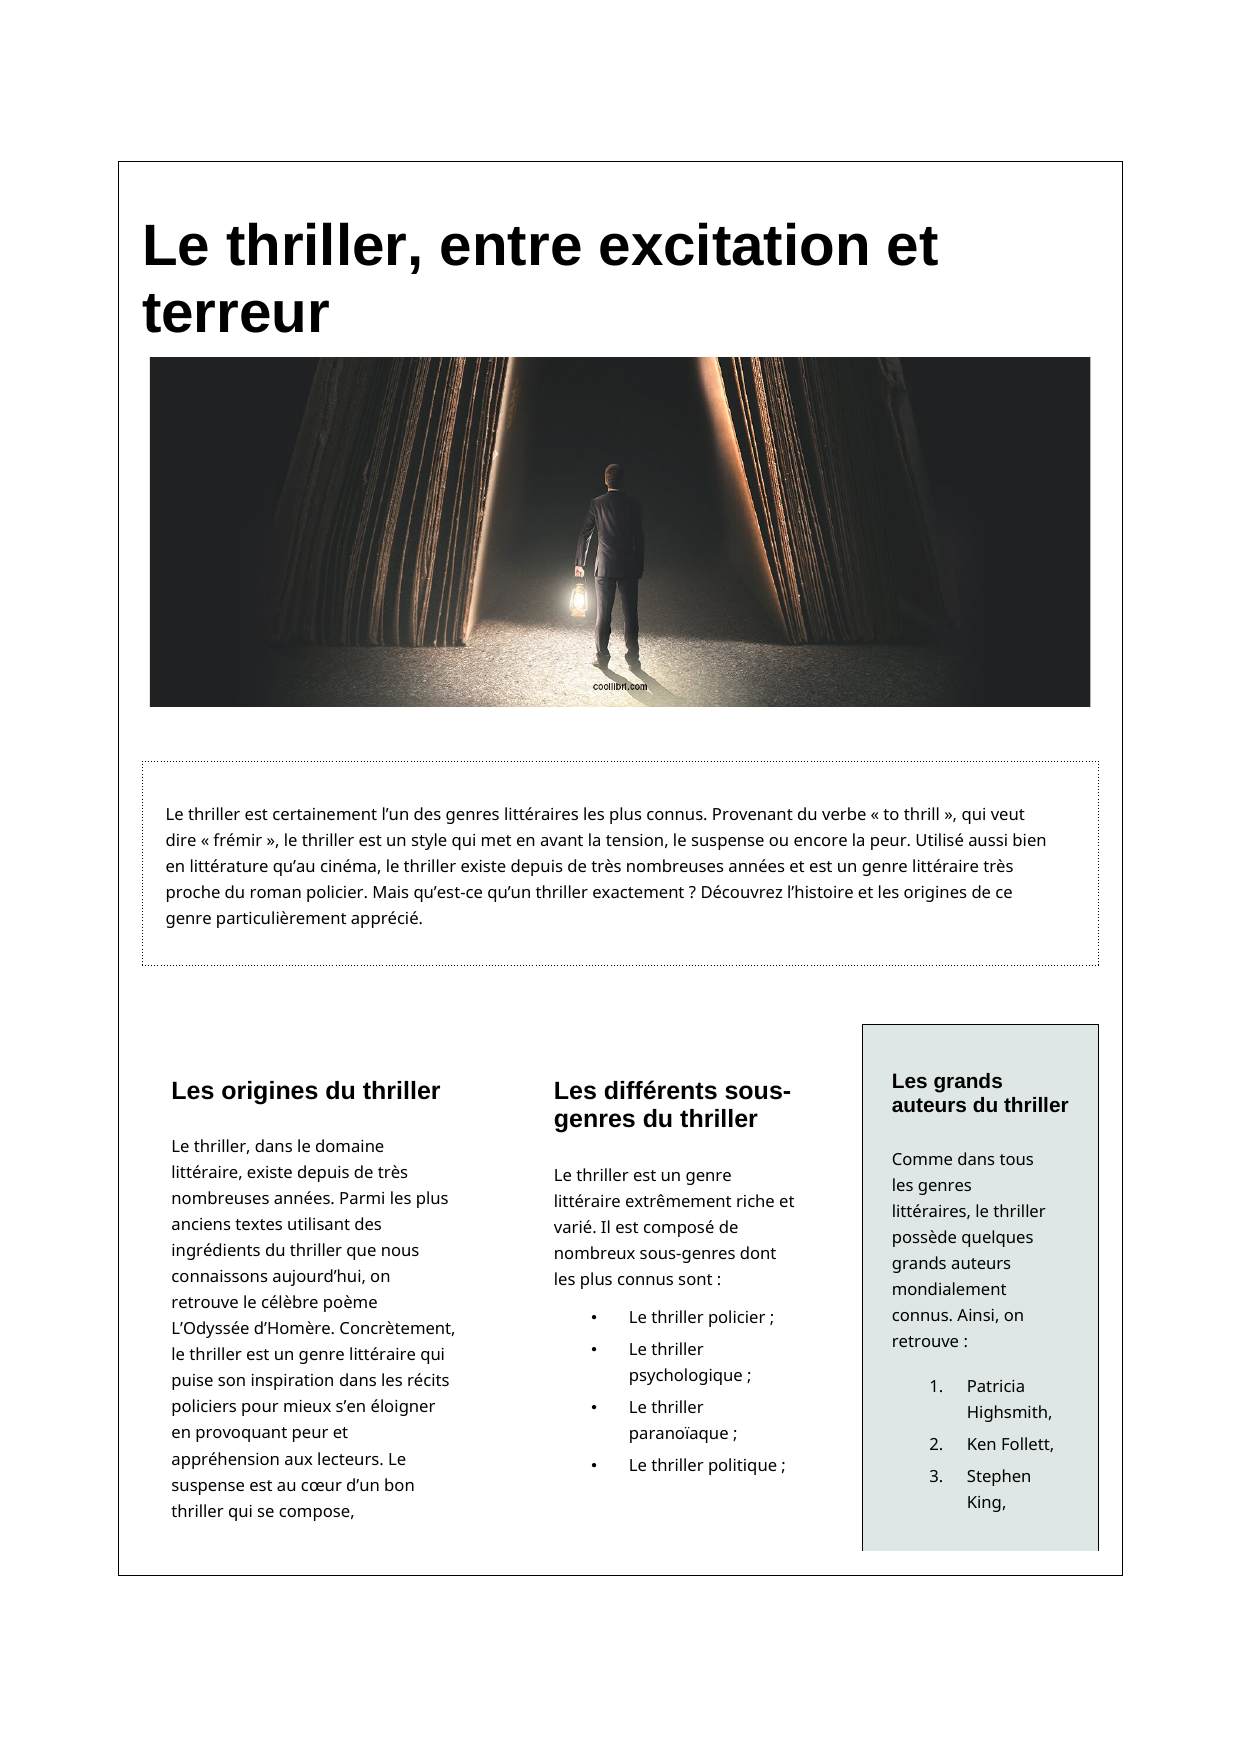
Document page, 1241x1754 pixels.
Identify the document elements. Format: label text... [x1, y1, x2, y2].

table_header Le thriller est certainement l’un des genres littéraires les plus connus. Provenant du verbe « to thrill », qui veut dire « frémir », le thriller est un style qui met en avant la tension, le suspense ou encore la peur. Utilisé aussi bien en littérature qu’au cinéma, le thriller existe depuis de très nombreuses années et est un genre littéraire très proche du roman policier. Mais qu’est-ce qu’un thriller exactement ? Découvrez l’histoire et les origines de ce genre particulièrement apprécié. [142, 761, 1098, 965]
table_header Les grands auteurs du thriller Comme dans tous les genres littéraires, le thriller possède quelques grands auteurs mondialement connus. Ainsi, on retrouve : Patricia Highsmith, Ken Follett, Stephen King, Dan Brown, Harlan Coben, Paula Hawkins, Tom Clancy, Douglas Preston… Cette liste comporte certains grands auteurs de thrillers plus ou moins actuels, toutefois, il existe encore beaucoup d’autres auteurs célèbres écrivant ce genre littéraire. [863, 1025, 1098, 1551]
table_header [505, 1024, 524, 1551]
picture [149, 357, 1091, 707]
table_header Les origines du thriller Le thriller, dans le domaine littéraire, existe depuis de très nombreuses années. Parmi les plus anciens textes utilisant des ingrédients du thriller que nous connaissons aujourd’hui, on retrouve le célèbre poème L’Odyssée d’Homère. Concrètement, le thriller est un genre littéraire qui puise son inspiration dans les récits policiers pour mieux s’en éloigner en provoquant peur et appréhension aux lecteurs. Le suspense est au cœur d’un bon thriller qui se compose, [142, 1024, 505, 1551]
table_header Le thriller, entre excitation et terreur [119, 162, 1122, 1575]
table_header Les différents sous-genres du thriller Le thriller est un genre littéraire extrêmement riche et varié. Il est composé de nombreux sous-genres dont les plus connus sont : Le thriller policier ; Le thriller psychologique ; Le thriller paranoïaque ; Le thriller politique ; [524, 1024, 844, 1551]
table_header [844, 1024, 862, 1551]
